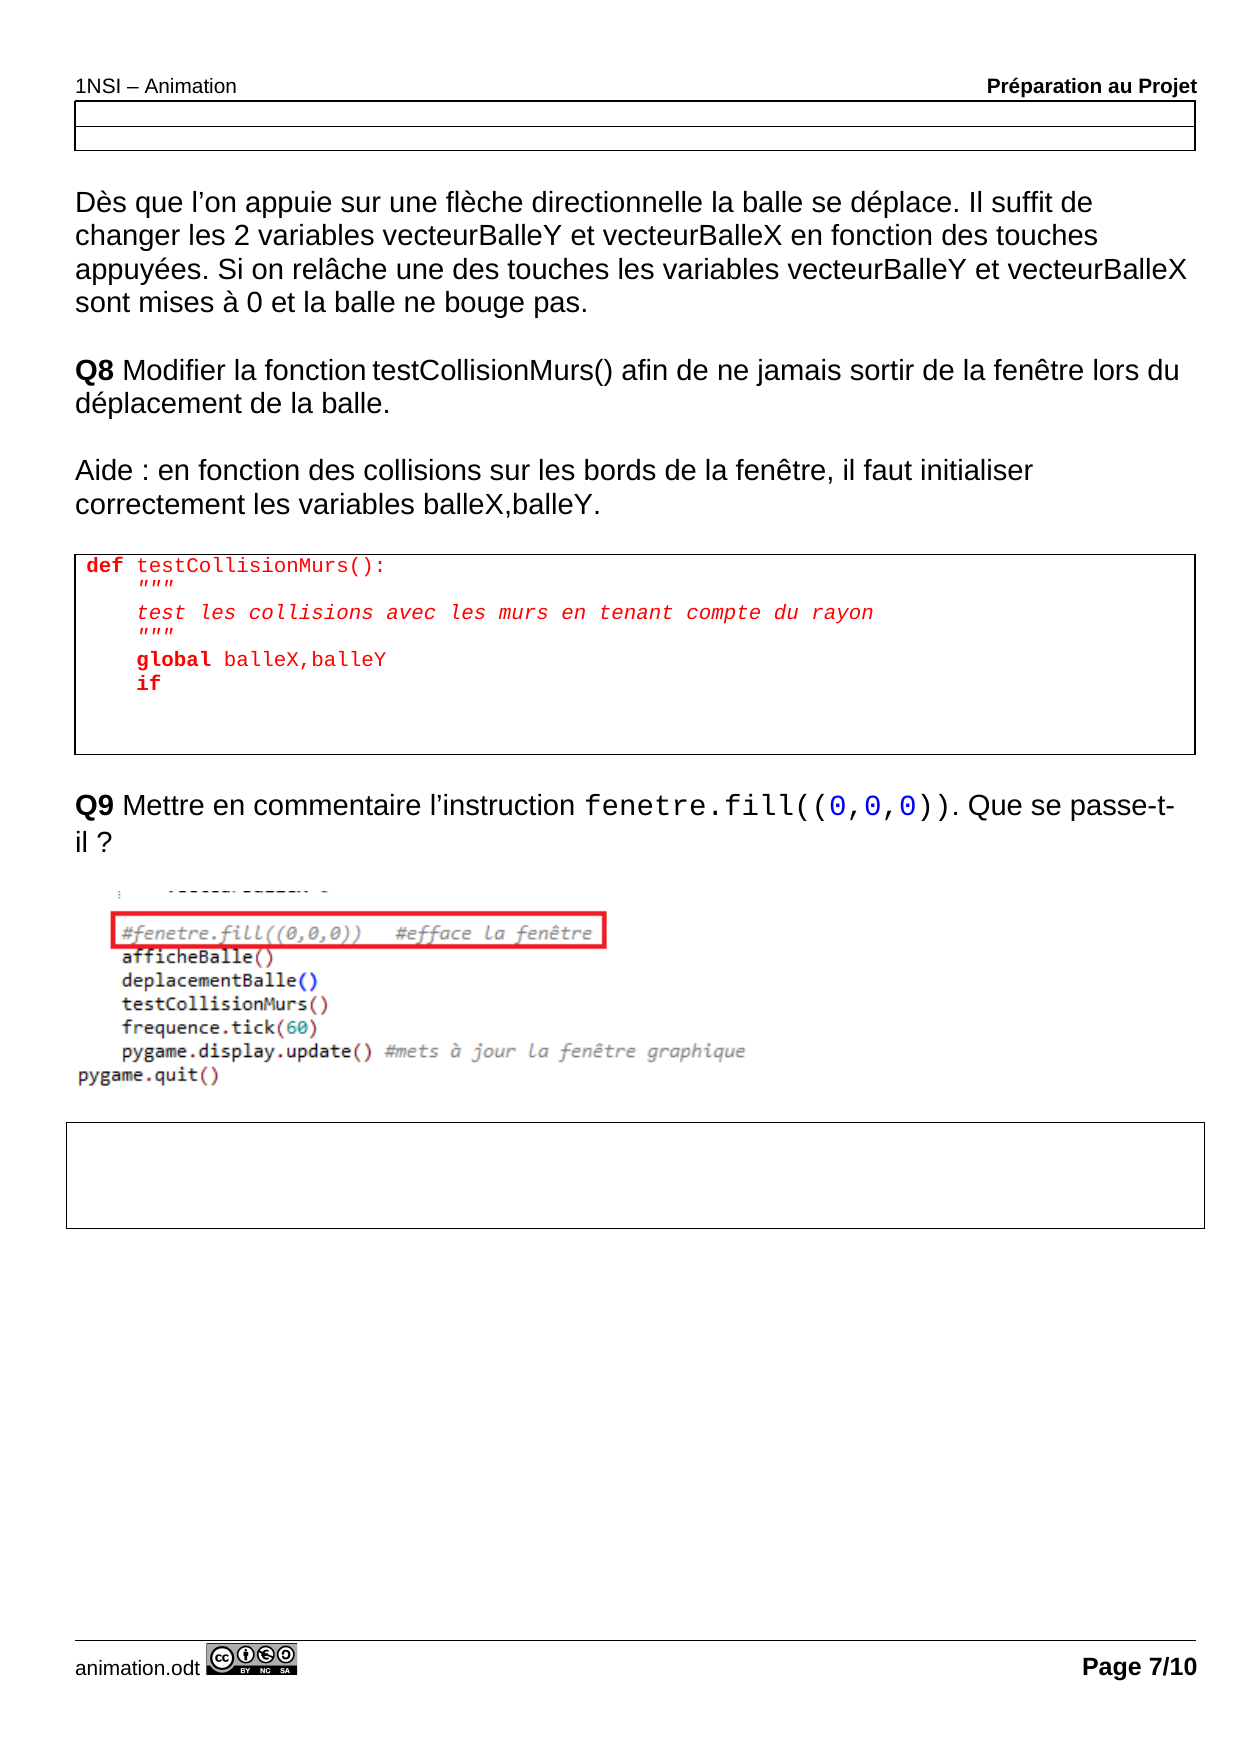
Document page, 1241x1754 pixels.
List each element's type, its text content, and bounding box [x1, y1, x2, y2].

text Q8 Modifier la fonction testCollisionMurs() afin de ne jamais sortir de la fenêtre lors du déplacement de la balle. [75, 352, 1196, 419]
text Dès que l’on appuie sur une flèche directionnelle la balle se déplace. Il suffit de changer les 2 variables vecteurBalleY et vecteurBalleX en fonction des touches appuyées. Si on relâche une des touches les variables vecteurBalleY et vecteurBalleX sont mises à 0 et la balle ne bouge pas. [75, 185, 1196, 319]
text Q9 Mettre en commentaire l’instruction fenetre.fill((0,0,0)). Que se passe-t-il ? [75, 788, 1196, 858]
table_cell [76, 127, 86, 150]
table_cell [1184, 127, 1194, 150]
picture [206, 1643, 298, 1675]
text Aide : en fonction des collisions sur les bords de la fenêtre, il faut initialiser correctement les variables balleX,balleY. [75, 453, 1196, 520]
picture [75, 891, 764, 1089]
